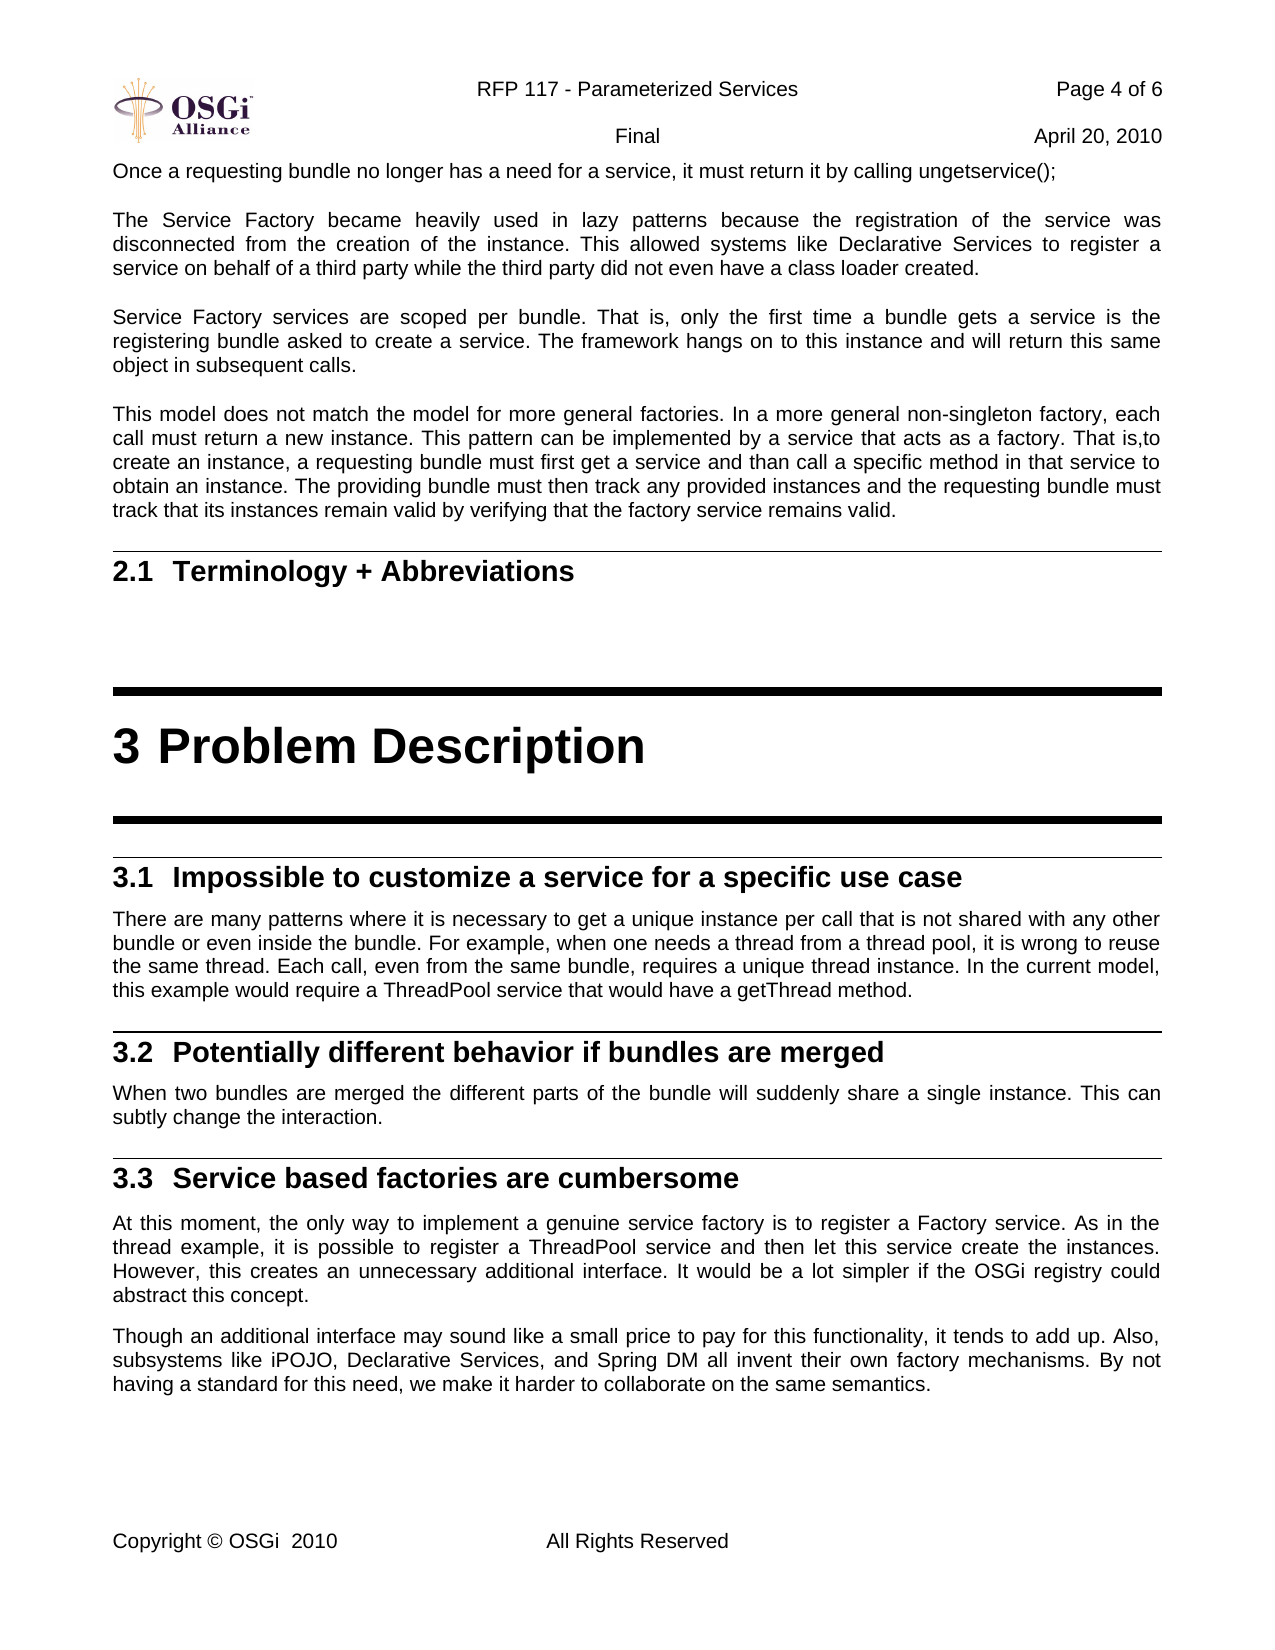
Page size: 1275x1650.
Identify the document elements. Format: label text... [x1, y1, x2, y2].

text The Service Factory became heavily used in lazy patterns because the registration of the service was disconnected from the creation of the instance. This allowed systems like Declarative Services to register a service on behalf of a third party while the third party did not even have a class loader created. [112, 208, 1162, 280]
text Service Factory services are scoped per bundle. That is, only the first time a bundle gets a service is the registering bundle asked to create a service. The framework hangs on to this instance and will return this same object in subsequent calls. [112, 305, 1162, 377]
text Once a requesting bundle no longer has a need for a service, it must return it by calling ungetservice(); [112, 159, 1162, 183]
text Though an additional interface may sound like a small price to pay for this functionality, it tends to add up. Also, subsystems like iPOJO, Declarative Services, and Spring DM all invent their own factory mechanisms. By not having a standard for this need, we make it harder to collaborate on the same semantics. [112, 1320, 1162, 1395]
subtitle Service based factories are cumbersome [112, 1159, 1162, 1194]
text This model does not match the model for more general factories. In a more general non-singleton factory, each call must return a new instance. This pattern can be implemented by a service that acts as a factory. That is,to create an instance, a requesting bundle must first get a service and than call a specific method in that service to obtain an instance. The providing bundle must then track any provided instances and the requesting bundle must track that its instances remain valid by verifying that the factory service remains valid. [112, 402, 1162, 521]
text When two bundles are merged the different parts of the bundle will suddenly share a single instance. This can subtly change the interaction. [112, 1081, 1162, 1128]
subtitle Impossible to customize a service for a specific use case [112, 858, 1162, 894]
subtitle Problem Description [112, 688, 1162, 824]
subtitle Terminology + Abbreviations [112, 552, 1162, 587]
subtitle Potentially different behavior if bundles are merged [112, 1032, 1162, 1068]
text At this moment, the only way to implement a genuine service factory is to register a Factory service. As in the thread example, it is possible to register a ThreadPool service and then let this service create the instances. However, this creates an unnecessary additional interface. It would be a lot simpler if the OSGi registry could abstract this concept. [112, 1208, 1162, 1307]
text There are many patterns where it is necessary to get a unique instance per call that is not shared with any other bundle or even inside the bundle. For example, when one needs a thread from a thread pool, it is wrong to reuse the same thread. Each call, even from the same bundle, requires a unique thread instance. In the current model, this example would require a ThreadPool service that would have a getThread method. [112, 906, 1162, 1002]
picture [114, 78, 254, 143]
